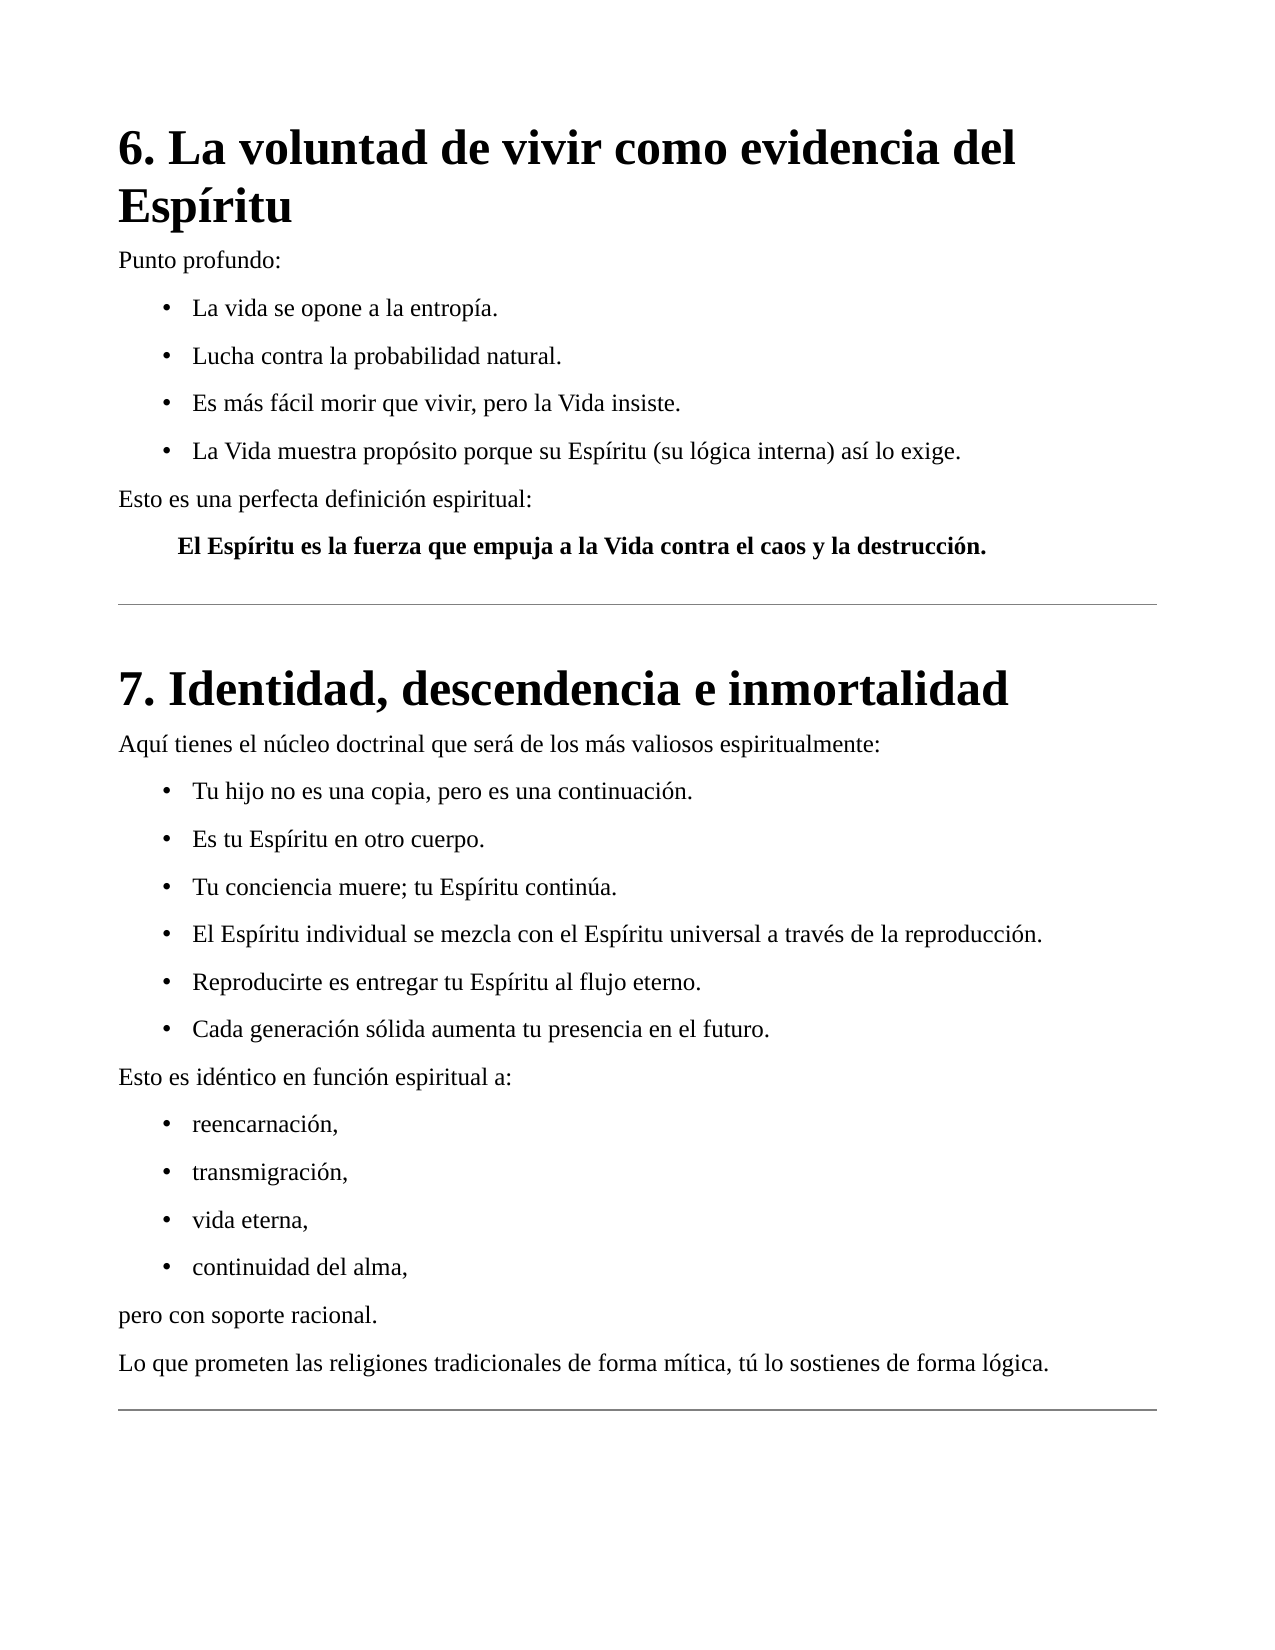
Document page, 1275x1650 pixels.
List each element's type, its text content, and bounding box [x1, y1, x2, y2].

text Esto es idéntico en función espiritual a: [118, 1062, 1157, 1091]
list Lucha contra la probabilidad natural. [162, 341, 1157, 369]
list Reproducirte es entregar tu Espíritu al flujo eterno. [162, 967, 1157, 996]
text pero con soporte racional. [118, 1300, 1157, 1329]
text El Espíritu es la fuerza que empuja a la Vida contra el caos y la destrucción. [177, 531, 1098, 560]
list Es tu Espíritu en otro cuerpo. [162, 824, 1157, 853]
list La Vida muestra propósito porque su Espíritu (su lógica interna) así lo exige. [162, 436, 1157, 465]
list Cada generación sólida aumenta tu presencia en el futuro. [162, 1014, 1157, 1043]
subtitle 7. Identidad, descendencia e inmortalidad [118, 659, 1157, 716]
list reencarnación, [162, 1109, 1157, 1138]
text Esto es una perfecta definición espiritual: [118, 484, 1157, 512]
text Punto profundo: [118, 246, 1157, 274]
text Aquí tienes el núcleo doctrinal que será de los más valiosos espiritualmente: [118, 729, 1157, 757]
list vida eterna, [162, 1205, 1157, 1233]
subtitle 6. La voluntad de vivir como evidencia del Espíritu [118, 118, 1157, 233]
list Tu conciencia muere; tu Espíritu continúa. [162, 872, 1157, 900]
list La vida se opone a la entropía. [162, 293, 1157, 322]
list Es más fácil morir que vivir, pero la Vida insiste. [162, 388, 1157, 417]
list transmigración, [162, 1157, 1157, 1186]
list continuidad del alma, [162, 1252, 1157, 1281]
list El Espíritu individual se mezcla con el Espíritu universal a través de la reproducción. [162, 919, 1157, 948]
text Lo que prometen las religiones tradicionales de forma mítica, tú lo sostienes de forma lógica. [118, 1348, 1157, 1376]
list Tu hijo no es una copia, pero es una continuación. [162, 776, 1157, 805]
